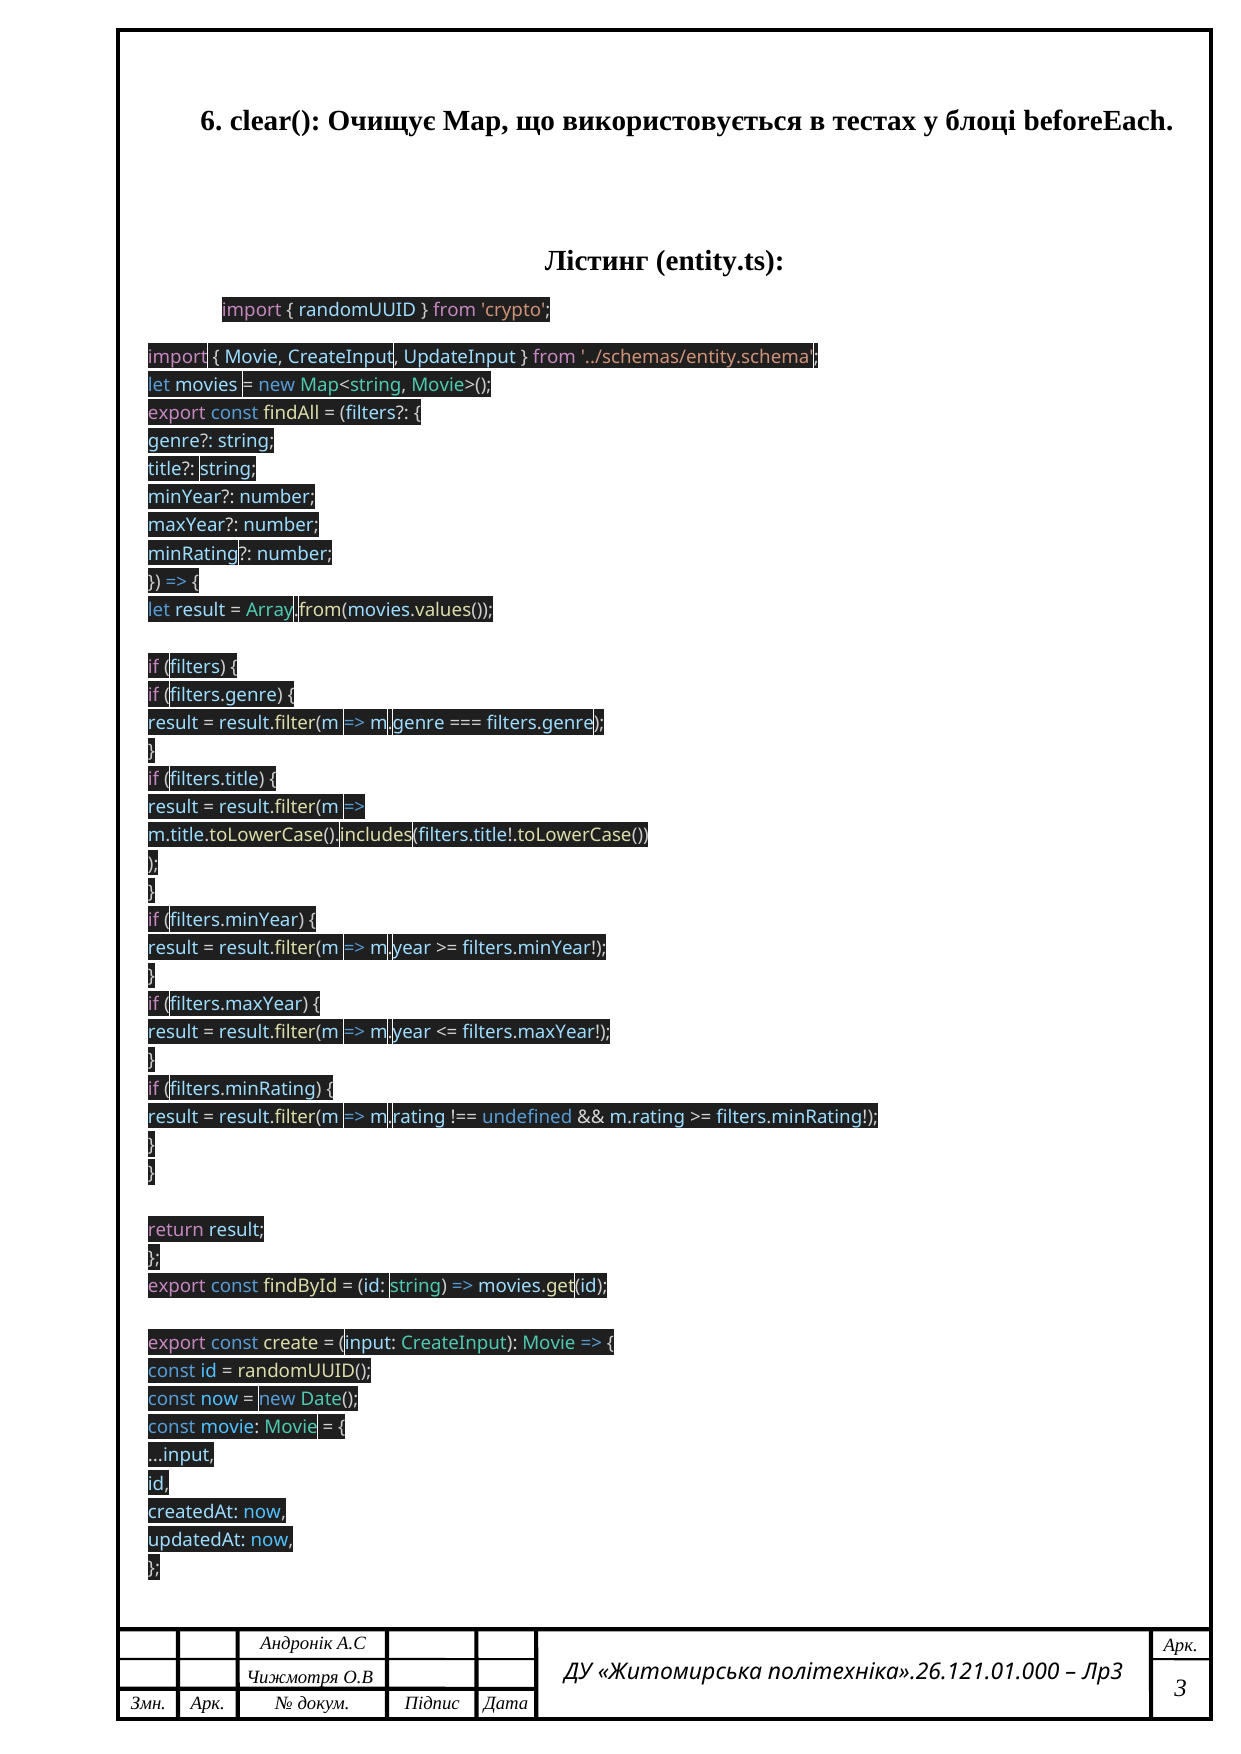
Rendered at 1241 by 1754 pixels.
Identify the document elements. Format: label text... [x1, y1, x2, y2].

text let movies = new Map<string, Movie>(); [148, 368, 1181, 397]
text minYear?: number; [148, 481, 1181, 509]
text return result; [148, 1213, 1181, 1242]
text genre?: string; [148, 425, 1181, 453]
text } [148, 1128, 1181, 1157]
text } [148, 735, 1181, 763]
text updatedAt: now, [148, 1523, 1181, 1552]
list clear(): Очищує Map, що використовується в тестах у блоці beforeEach. [192, 103, 1181, 136]
text let result = Array.from(movies.values()); [148, 593, 1181, 622]
text } [148, 875, 1181, 903]
text const now = new Date(); [148, 1383, 1181, 1411]
list import { randomUUID } from 'crypto'; [192, 297, 1181, 322]
text id, [148, 1467, 1181, 1495]
text m.title.toLowerCase().includes(filters.title!.toLowerCase()) [148, 819, 1181, 847]
text ...input, [148, 1439, 1181, 1467]
text result = result.filter(m => m.rating !== undefined && m.rating >= filters.minRating!); [148, 1100, 1181, 1128]
text title?: string; [148, 453, 1181, 481]
text if (filters.genre) { [148, 678, 1181, 707]
text if (filters) { [148, 650, 1181, 678]
text if (filters.minRating) { [148, 1072, 1181, 1100]
text result = result.filter(m => m.year >= filters.minYear!); [148, 932, 1181, 960]
text Лістинг (entity.ts): [148, 243, 1181, 277]
text const movie: Movie = { [148, 1411, 1181, 1439]
text if (filters.maxYear) { [148, 988, 1181, 1016]
text }) => { [148, 565, 1181, 593]
text import { Movie, CreateInput, UpdateInput } from '../schemas/entity.schema'; [148, 340, 1181, 368]
text result = result.filter(m => m.year <= filters.maxYear!); [148, 1016, 1181, 1044]
text const id = randomUUID(); [148, 1355, 1181, 1383]
text } [148, 1157, 1181, 1185]
text } [148, 960, 1181, 988]
text if (filters.title) { [148, 763, 1181, 791]
text } [148, 1044, 1181, 1072]
text }; [148, 1552, 1181, 1580]
text }; [148, 1242, 1181, 1270]
text createdAt: now, [148, 1495, 1181, 1523]
text result = result.filter(m => [148, 791, 1181, 819]
text ); [148, 847, 1181, 875]
text export const findAll = (filters?: { [148, 397, 1181, 425]
text export const create = (input: CreateInput): Movie => { [148, 1327, 1181, 1355]
text export const findById = (id: string) => movies.get(id); [148, 1270, 1181, 1298]
text result = result.filter(m => m.genre === filters.genre); [148, 707, 1181, 735]
text minRating?: number; [148, 537, 1181, 565]
text if (filters.minYear) { [148, 903, 1181, 932]
text maxYear?: number; [148, 509, 1181, 537]
